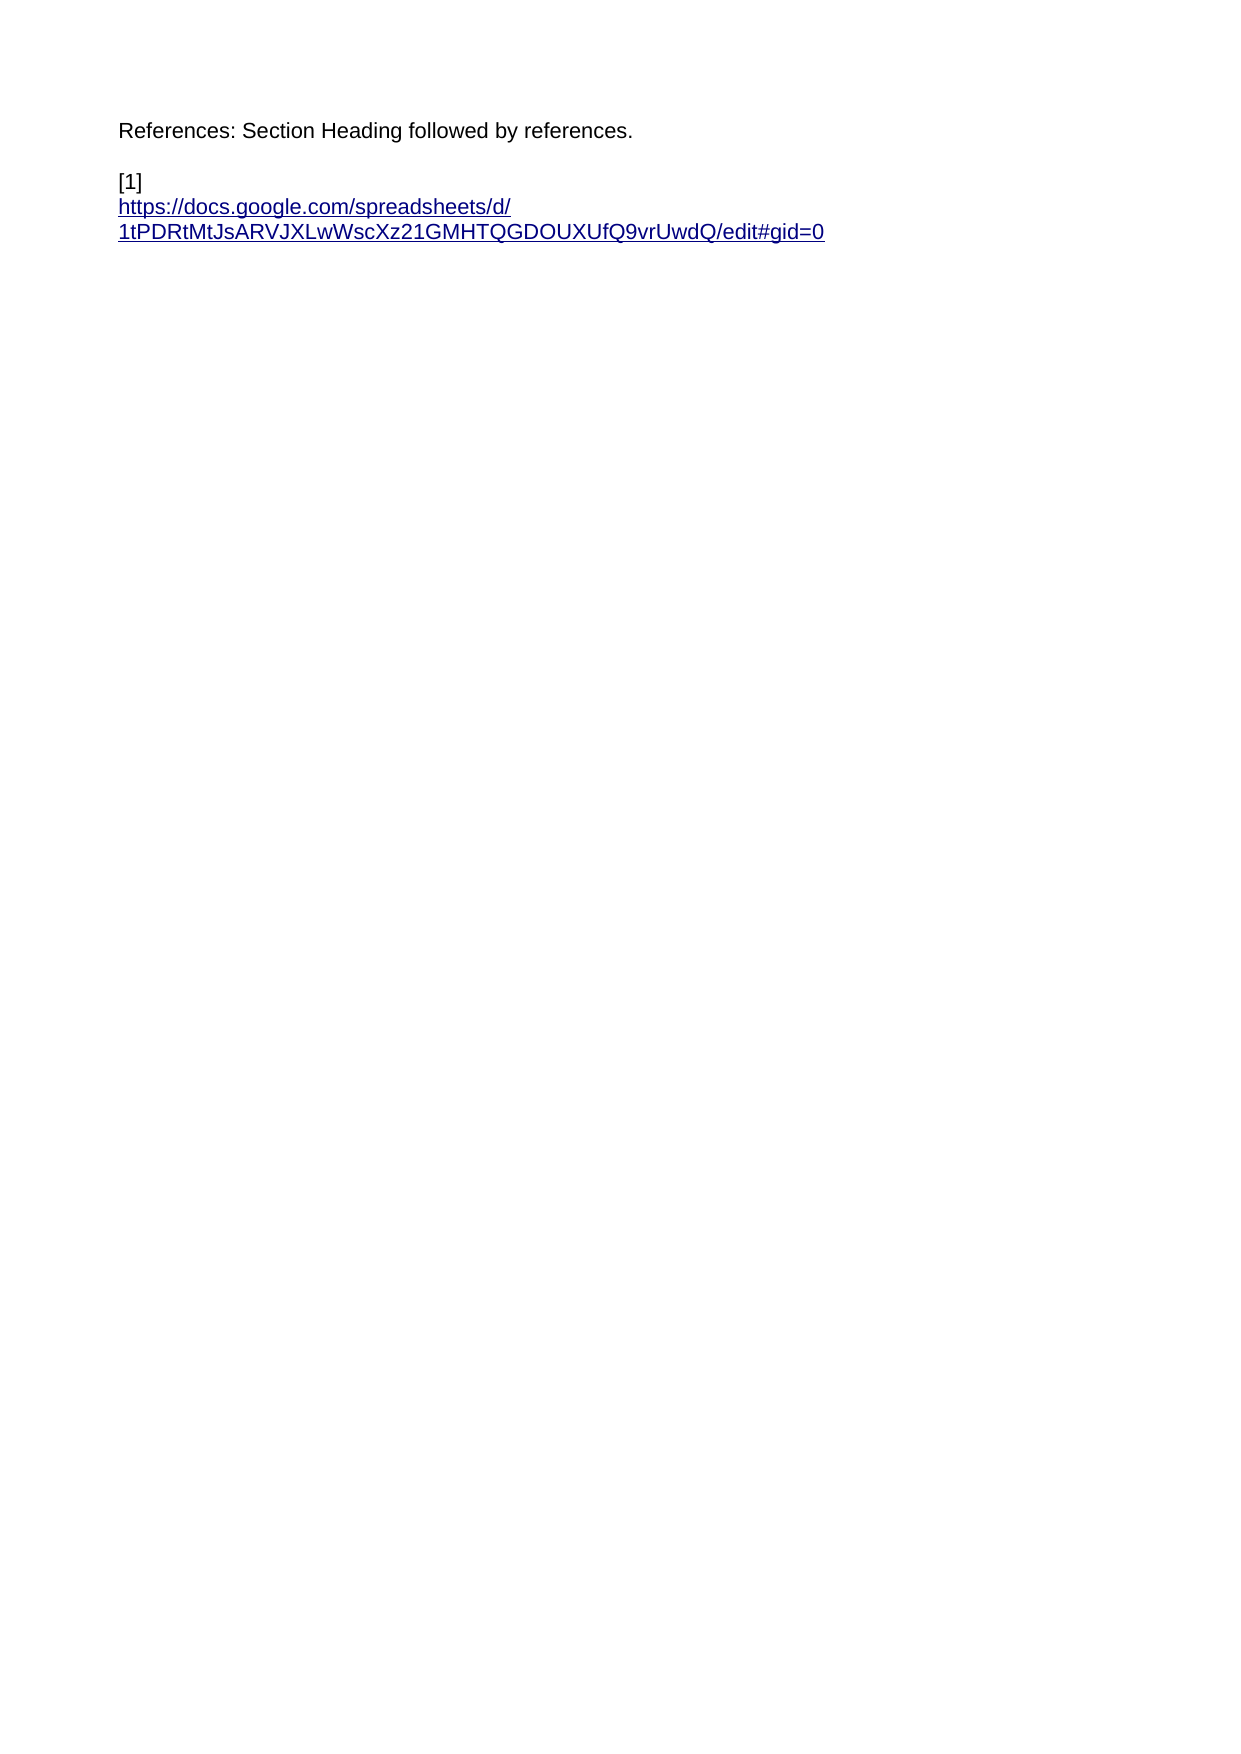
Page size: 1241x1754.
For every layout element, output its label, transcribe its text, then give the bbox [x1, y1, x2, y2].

text https://docs.google.com/spreadsheets/d/1tPDRtMtJsARVJXLwWscXz21GMHTQGDOUXUfQ9vrUwdQ/edit#gid=0 [118, 194, 1122, 244]
text References: Section Heading followed by references. [118, 118, 1122, 143]
text [1] [118, 168, 1122, 194]
